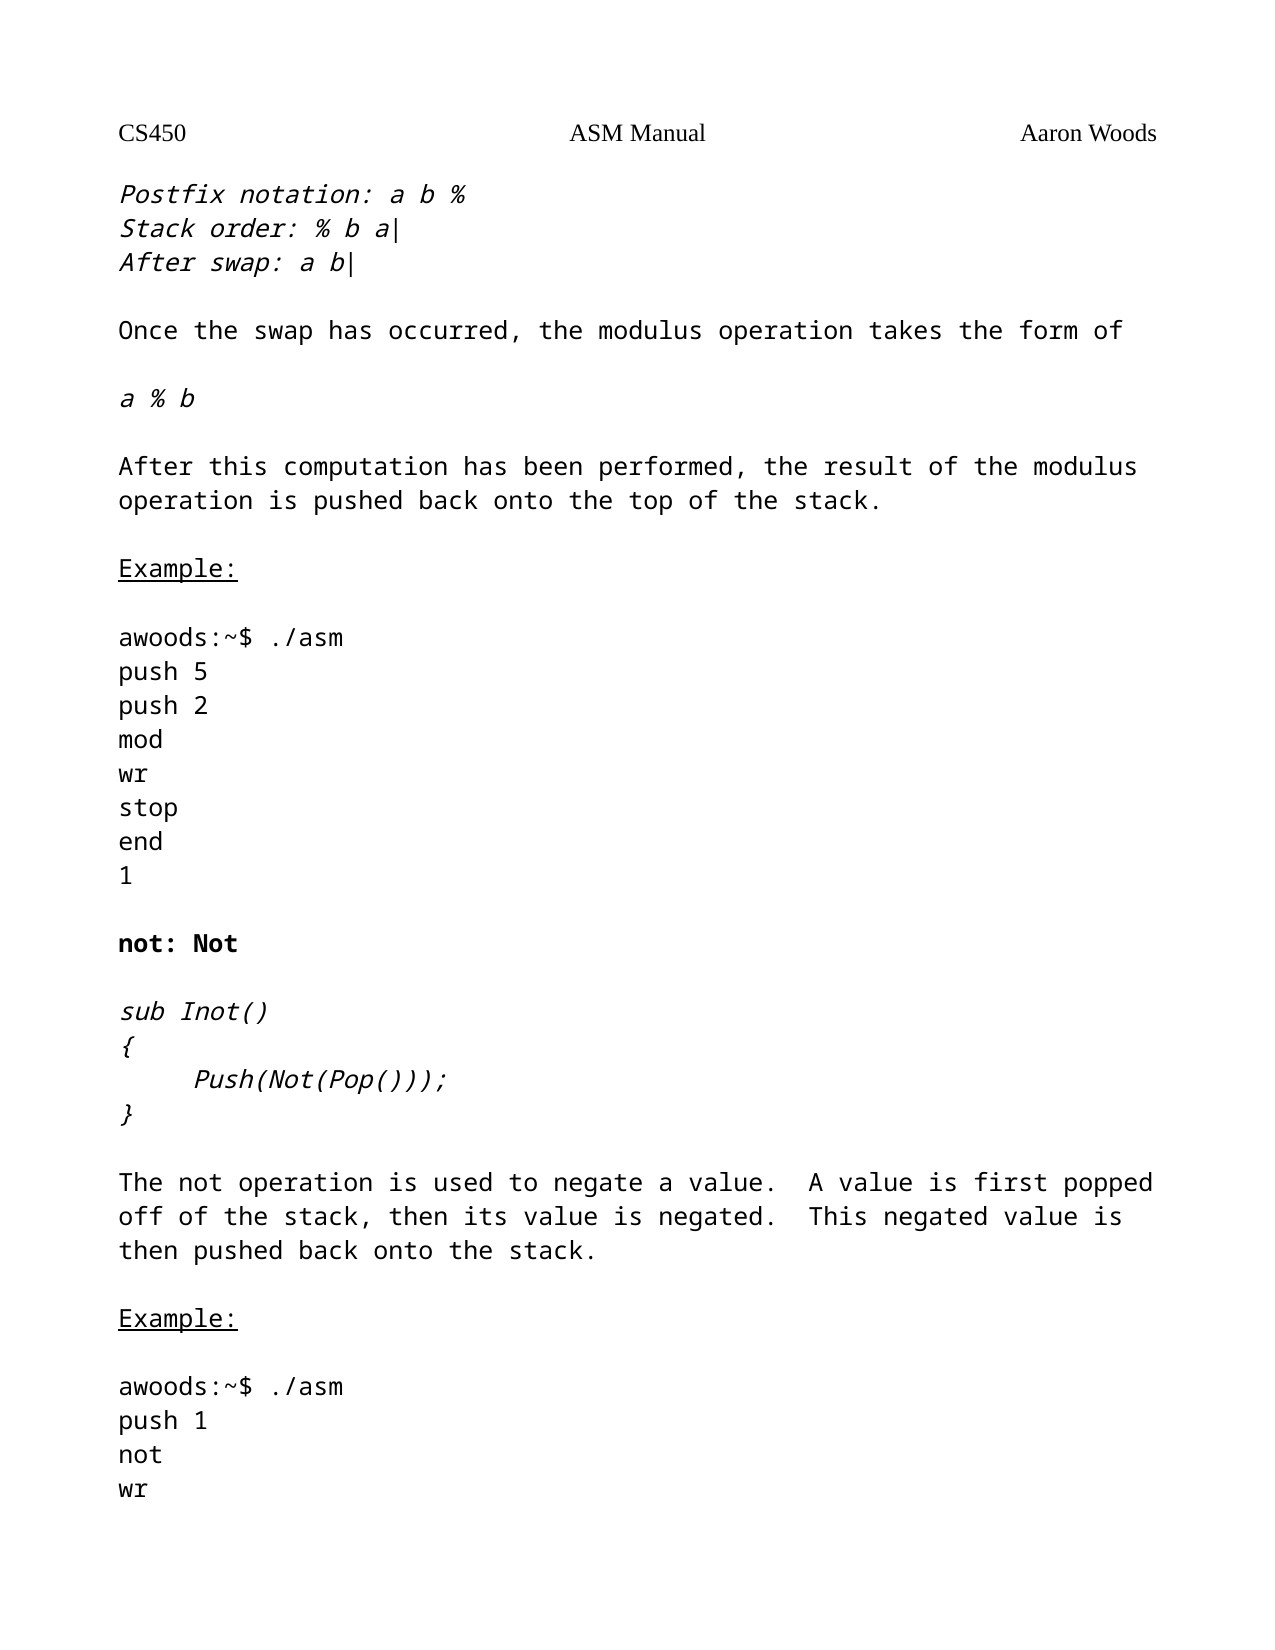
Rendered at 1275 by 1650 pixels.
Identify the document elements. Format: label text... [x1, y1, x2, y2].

text mod [118, 721, 1157, 755]
text Example: [118, 551, 1157, 585]
text After this computation has been performed, the result of the modulus operation is pushed back onto the top of the stack. [118, 449, 1157, 517]
text end [118, 823, 1157, 858]
text awoods:~$ ./asm [118, 1368, 1157, 1403]
text wr [118, 1471, 1157, 1505]
text Postfix notation: a b % [118, 176, 1157, 210]
text 1 [118, 858, 1157, 892]
text The not operation is used to negate a value. A value is first popped off of the stack, then its value is negated. This negated value is then pushed back onto the stack. [118, 1164, 1157, 1266]
text Example: [118, 1300, 1157, 1334]
text { [118, 1028, 1157, 1062]
text not [118, 1437, 1157, 1471]
text Push(Not(Pop())); [118, 1062, 1157, 1096]
text } [118, 1096, 1157, 1130]
text After swap: a b| [118, 244, 1157, 278]
text Once the swap has occurred, the modulus operation takes the form of [118, 313, 1157, 347]
text push 5 [118, 653, 1157, 687]
text Stack order: % b a| [118, 210, 1157, 244]
text awoods:~$ ./asm [118, 619, 1157, 653]
text push 1 [118, 1403, 1157, 1437]
text wr [118, 755, 1157, 789]
text not: Not [118, 926, 1157, 960]
text push 2 [118, 687, 1157, 721]
text sub Inot() [118, 994, 1157, 1028]
text a % b [118, 381, 1157, 415]
text stop [118, 789, 1157, 823]
